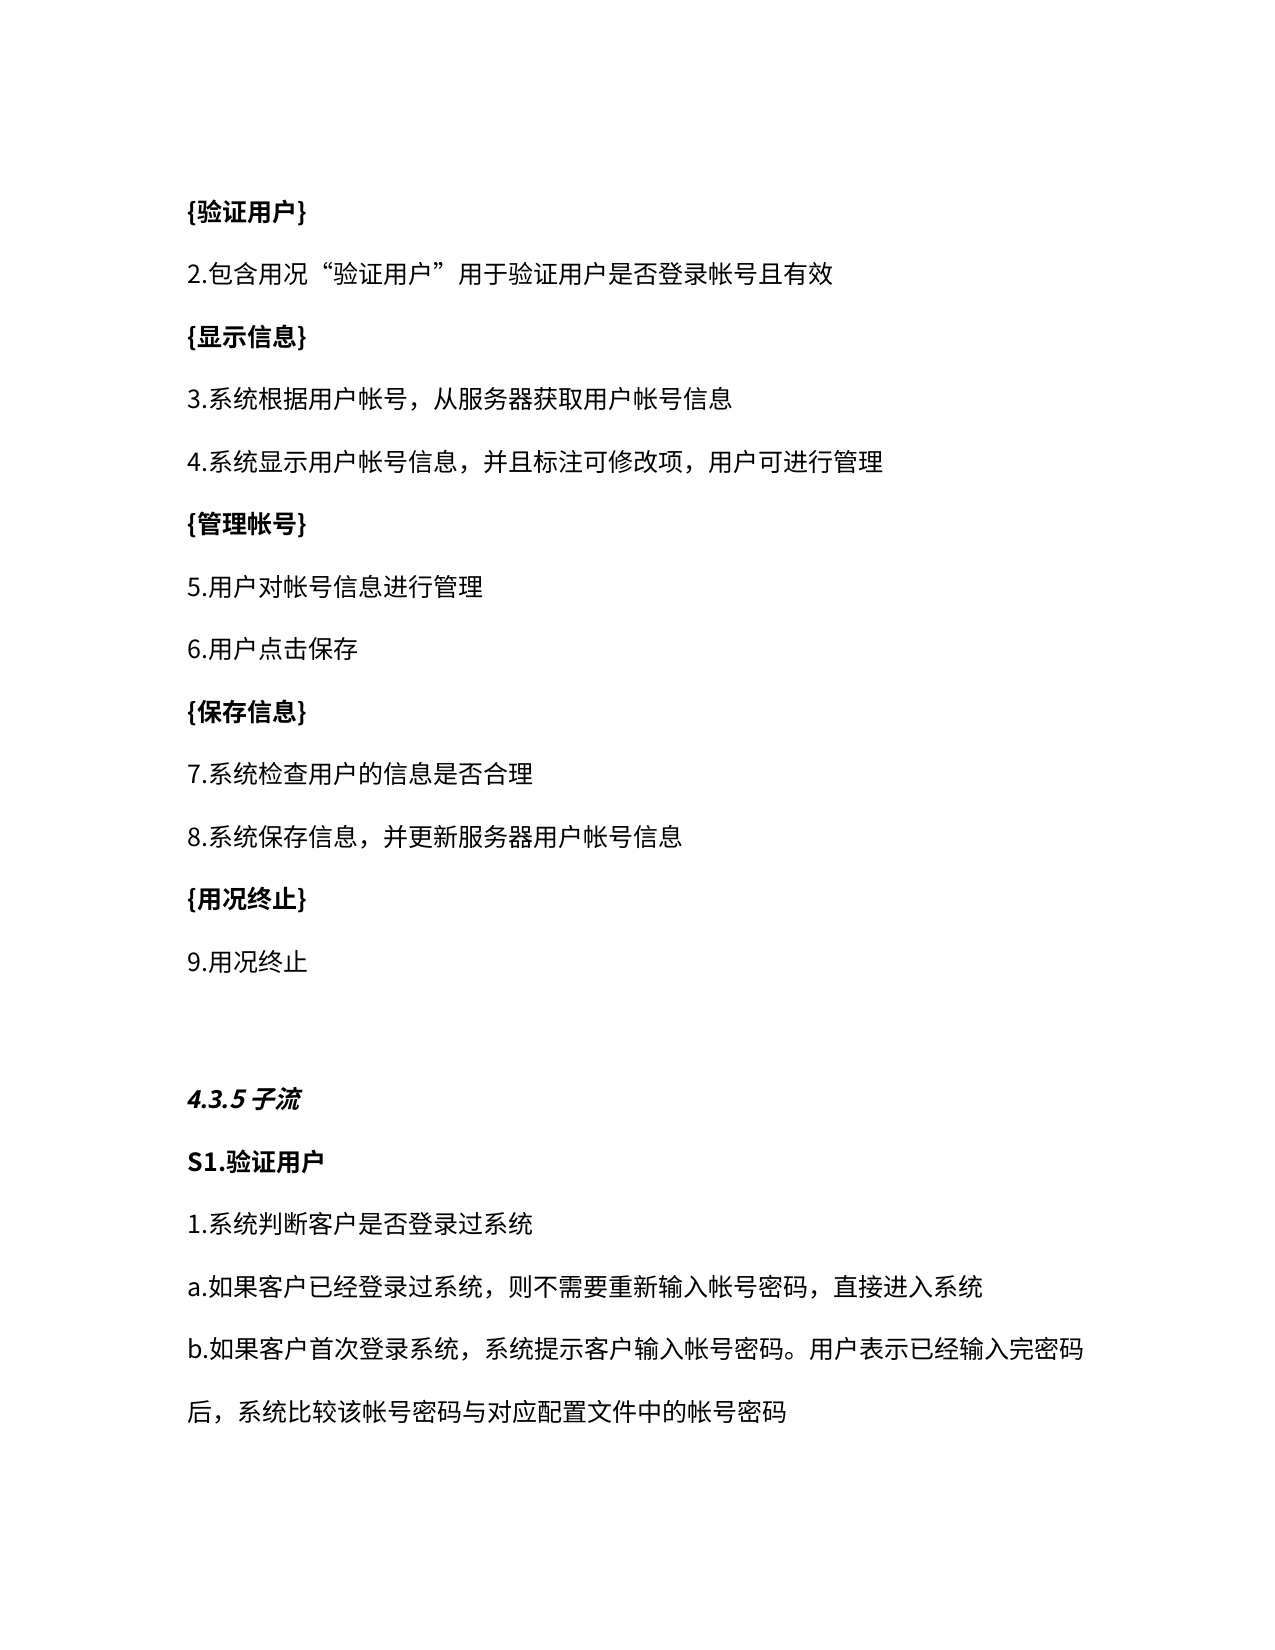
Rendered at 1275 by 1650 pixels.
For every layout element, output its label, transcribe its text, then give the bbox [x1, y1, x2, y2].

text 3.系统根据用户帐号，从服务器获取用户帐号信息 [187, 356, 1087, 419]
text {显示信息} [187, 294, 1087, 356]
text 4.系统显示用户帐号信息，并且标注可修改项，用户可进行管理 [187, 419, 1087, 481]
text S1.验证用户 [187, 1119, 1087, 1181]
text {管理帐号} [187, 481, 1087, 544]
text 8.系统保存信息，并更新服务器用户帐号信息 [187, 794, 1087, 856]
text 2.包含用况“验证用户”用于验证用户是否登录帐号且有效 [187, 231, 1087, 294]
text {验证用户} [187, 169, 1087, 231]
text 5.用户对帐号信息进行管理 [187, 544, 1087, 606]
text {用况终止} [187, 856, 1087, 919]
subtitle 4.3.5子流 [187, 1056, 1087, 1119]
text a.如果客户已经登录过系统，则不需要重新输入帐号密码，直接进入系统 [187, 1244, 1087, 1306]
text b.如果客户首次登录系统，系统提示客户输入帐号密码。用户表示已经输入完密码后，系统比较该帐号密码与对应配置文件中的帐号密码 [187, 1306, 1087, 1431]
text 7.系统检查用户的信息是否合理 [187, 731, 1087, 794]
text 9.用况终止 [187, 919, 1087, 981]
text 1.系统判断客户是否登录过系统 [187, 1181, 1087, 1244]
text {保存信息} [187, 669, 1087, 731]
text 6.用户点击保存 [187, 606, 1087, 669]
